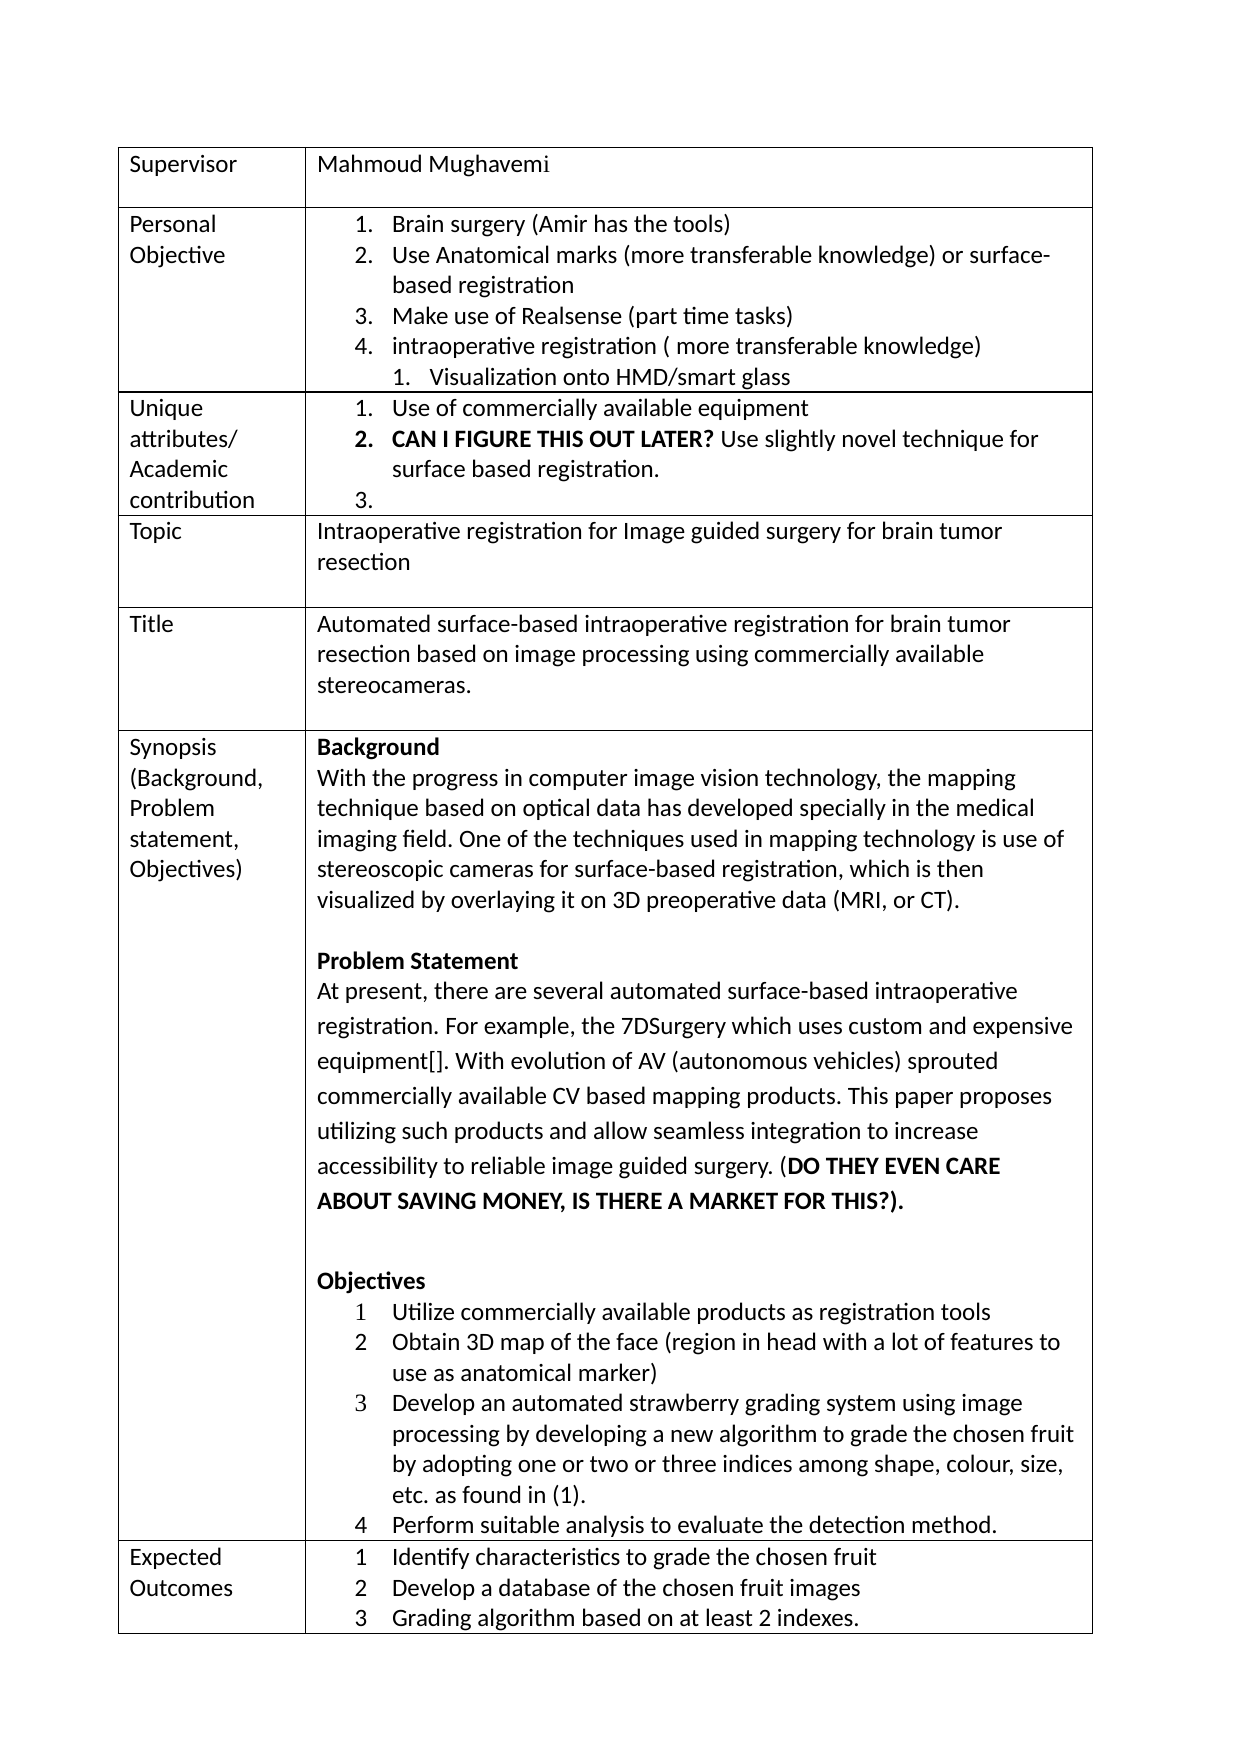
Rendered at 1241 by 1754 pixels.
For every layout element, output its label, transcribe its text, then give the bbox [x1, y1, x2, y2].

table_cell Title [119, 608, 305, 730]
table_cell Intraoperative registration for Image guided surgery for brain tumor resection [306, 516, 1092, 607]
table_cell Identify characteristics to grade the chosen fruit Develop a database of the chosen fruit images Grading algorithm based on at least 2 indexes. [306, 1541, 1092, 1633]
table_cell Background With the progress in computer image vision technology, the mapping technique based on optical data has developed specially in the medical imaging field. One of the techniques used in mapping technology is use of stereoscopic cameras for surface-based registration, which is then visualized by overlaying it on 3D preoperative data (MRI, or CT). Problem Statement At present, there are several automated surface-based intraoperative registration. For example, the 7DSurgery which uses custom and expensive equipment[]. With evolution of AV (autonomous vehicles) sprouted commercially available CV based mapping products. This paper proposes utilizing such products and allow seamless integration to increase accessibility to reliable image guided surgery. (DO THEY EVEN CARE ABOUT SAVING MONEY, IS THERE A MARKET FOR THIS?). Objectives Utilize commercially available products as registration tools Obtain 3D map of the face (region in head with a lot of features to use as anatomical marker) Develop an automated strawberry grading system using image processing by developing a new algorithm to grade the chosen fruit by adopting one or two or three indices among shape, colour, size, etc. as found in (1). Perform suitable analysis to evaluate the detection method. [306, 731, 1092, 1540]
table_header Mahmoud Mughavemi [306, 148, 1092, 207]
table_cell Synopsis (Background, Problem statement, Objectives) [119, 731, 305, 1540]
table_cell Automated surface-based intraoperative registration for brain tumor resection based on image processing using commercially available stereocameras. [306, 608, 1092, 730]
table_cell Unique attributes/ Academic contribution [119, 393, 305, 514]
table_cell Brain surgery (Amir has the tools) Use Anatomical marks (more transferable knowledge) or surface-based registration Make use of Realsense (part time tasks) intraoperative registration ( more transferable knowledge) Visualization onto HMD/smart glass [306, 208, 1092, 391]
table_cell Topic [119, 516, 305, 607]
table_cell Use of commercially available equipment CAN I FIGURE THIS OUT LATER? Use slightly novel technique for surface based registration. [306, 393, 1092, 514]
table_cell Expected Outcomes [119, 1541, 305, 1633]
table_header Supervisor [119, 148, 305, 207]
table_cell Personal Objective [119, 208, 305, 391]
